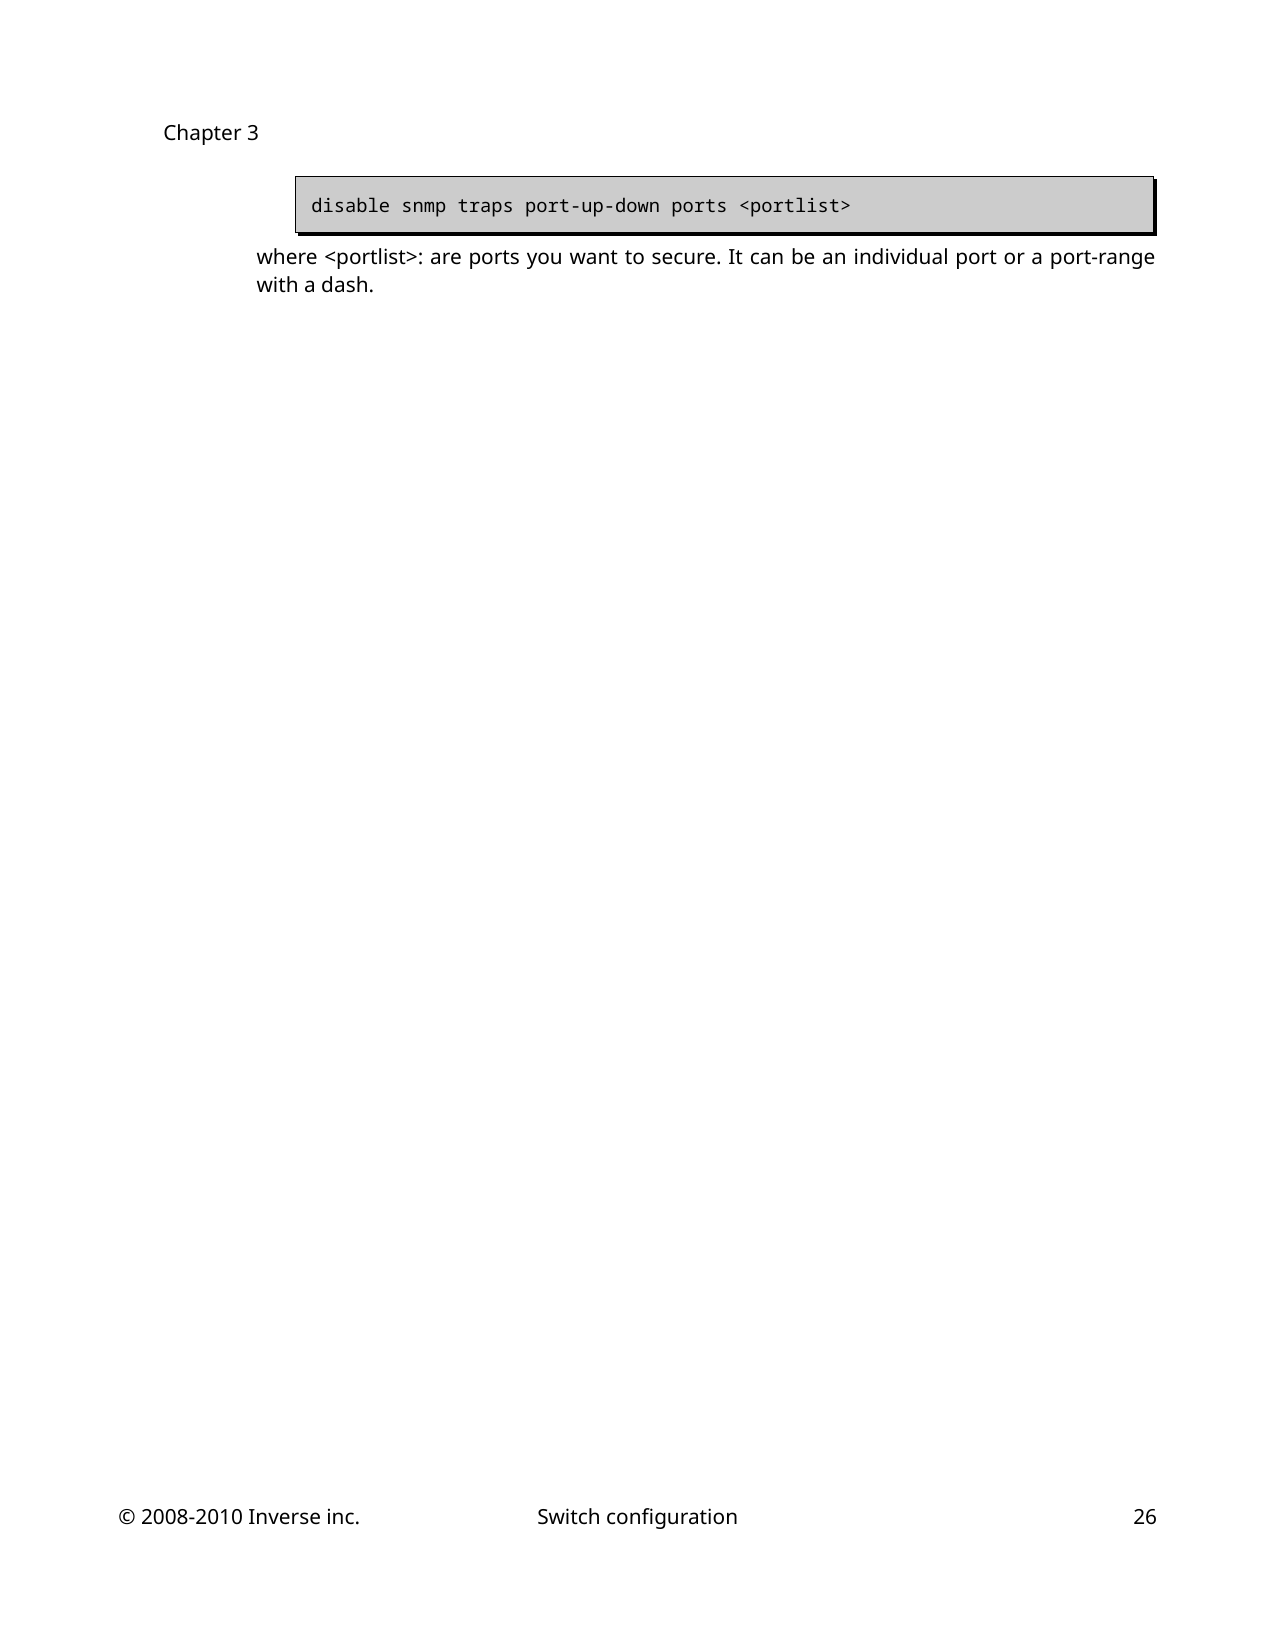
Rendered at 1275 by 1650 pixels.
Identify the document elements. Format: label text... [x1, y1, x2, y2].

text disable snmp traps port-up-down ports <portlist> [296, 177, 1153, 232]
text where <portlist>: are ports you want to secure. It can be an individual port or a port-range with a dash. [256, 242, 1157, 299]
